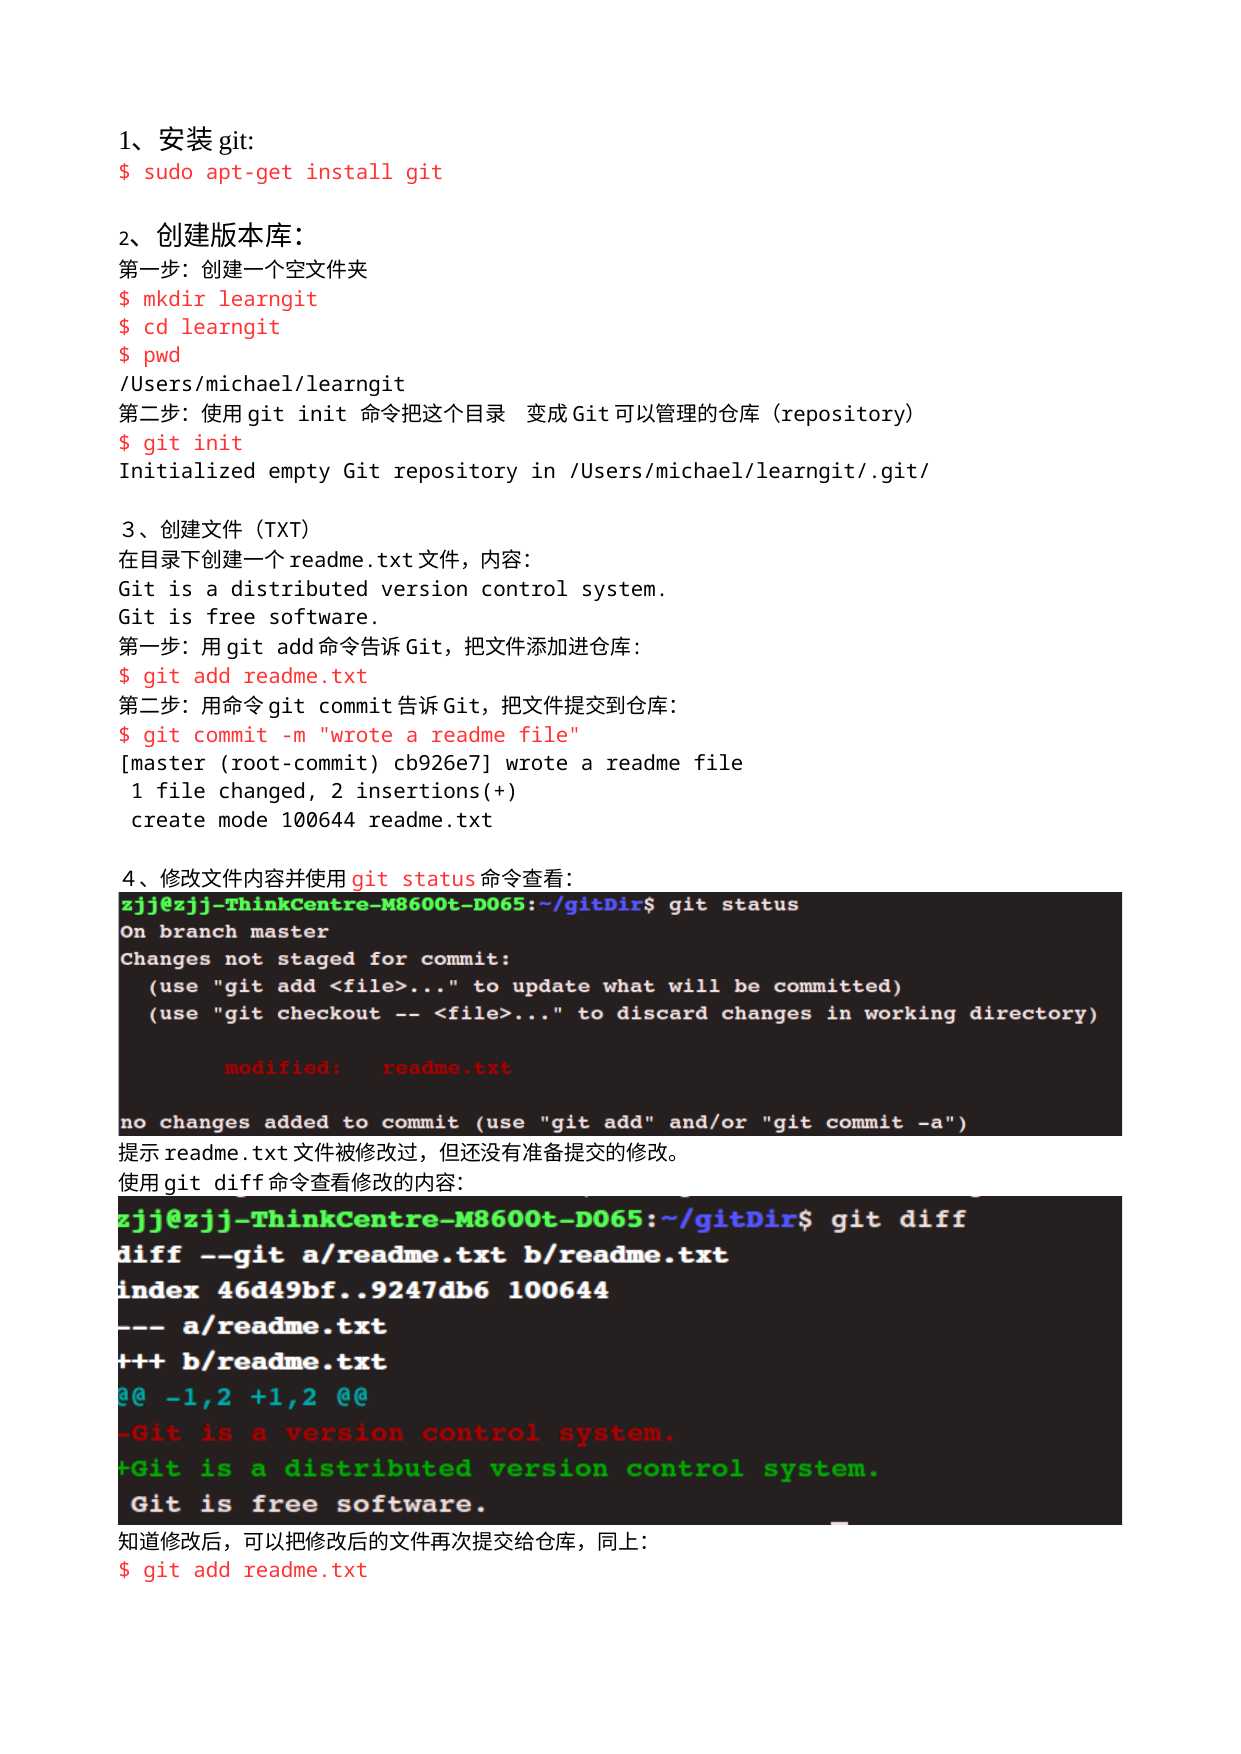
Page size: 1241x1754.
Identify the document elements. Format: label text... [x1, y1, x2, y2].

text 2、创建版本库： [118, 214, 1122, 253]
text 1 file changed, 2 insertions(+) [118, 777, 1122, 805]
text 使用git diff命令查看修改的内容： [118, 1166, 1122, 1196]
text 在目录下创建一个readme.txt文件，内容： [118, 543, 1122, 574]
text 提示readme.txt文件被修改过，但还没有准备提交的修改。 [118, 1136, 1122, 1166]
text ４、修改文件内容并使用git status命令查看： [118, 862, 1122, 892]
text $ pwd [118, 341, 1122, 369]
text Initialized empty Git repository in /Users/michael/learngit/.git/ [118, 456, 1122, 485]
text 知道修改后，可以把修改后的文件再次提交给仓库，同上： [118, 1525, 1122, 1555]
text $ cd learngit [118, 312, 1122, 341]
text $ git commit -m "wrote a readme file" [118, 720, 1122, 748]
text 1、安装git: [118, 118, 1122, 157]
text $ git add readme.txt [118, 1555, 1122, 1583]
text ３、创建文件（TXT） [118, 513, 1122, 543]
text 第二步：用命令git commit告诉Git，把文件提交到仓库： [118, 689, 1122, 720]
text $ mkdir learngit [118, 284, 1122, 312]
text $ git init [118, 428, 1122, 456]
text Git is a distributed version control system. [118, 574, 1122, 602]
text 第一步：创建一个空文件夹 [118, 253, 1122, 284]
text 第二步：使用git init 命令把这个目录 变成Git可以管理的仓库（repository） [118, 397, 1122, 428]
text 第一步：用git add命令告诉Git，把文件添加进仓库: [118, 631, 1122, 661]
text create mode 100644 readme.txt [118, 805, 1122, 833]
picture [118, 892, 1123, 1136]
text Git is free software. [118, 602, 1122, 631]
text $ sudo apt-get install git [118, 157, 1122, 186]
picture [118, 1196, 1123, 1525]
text $ git add readme.txt [118, 661, 1122, 689]
text /Users/michael/learngit [118, 369, 1122, 397]
text [master (root-commit) cb926e7] wrote a readme file [118, 748, 1122, 777]
